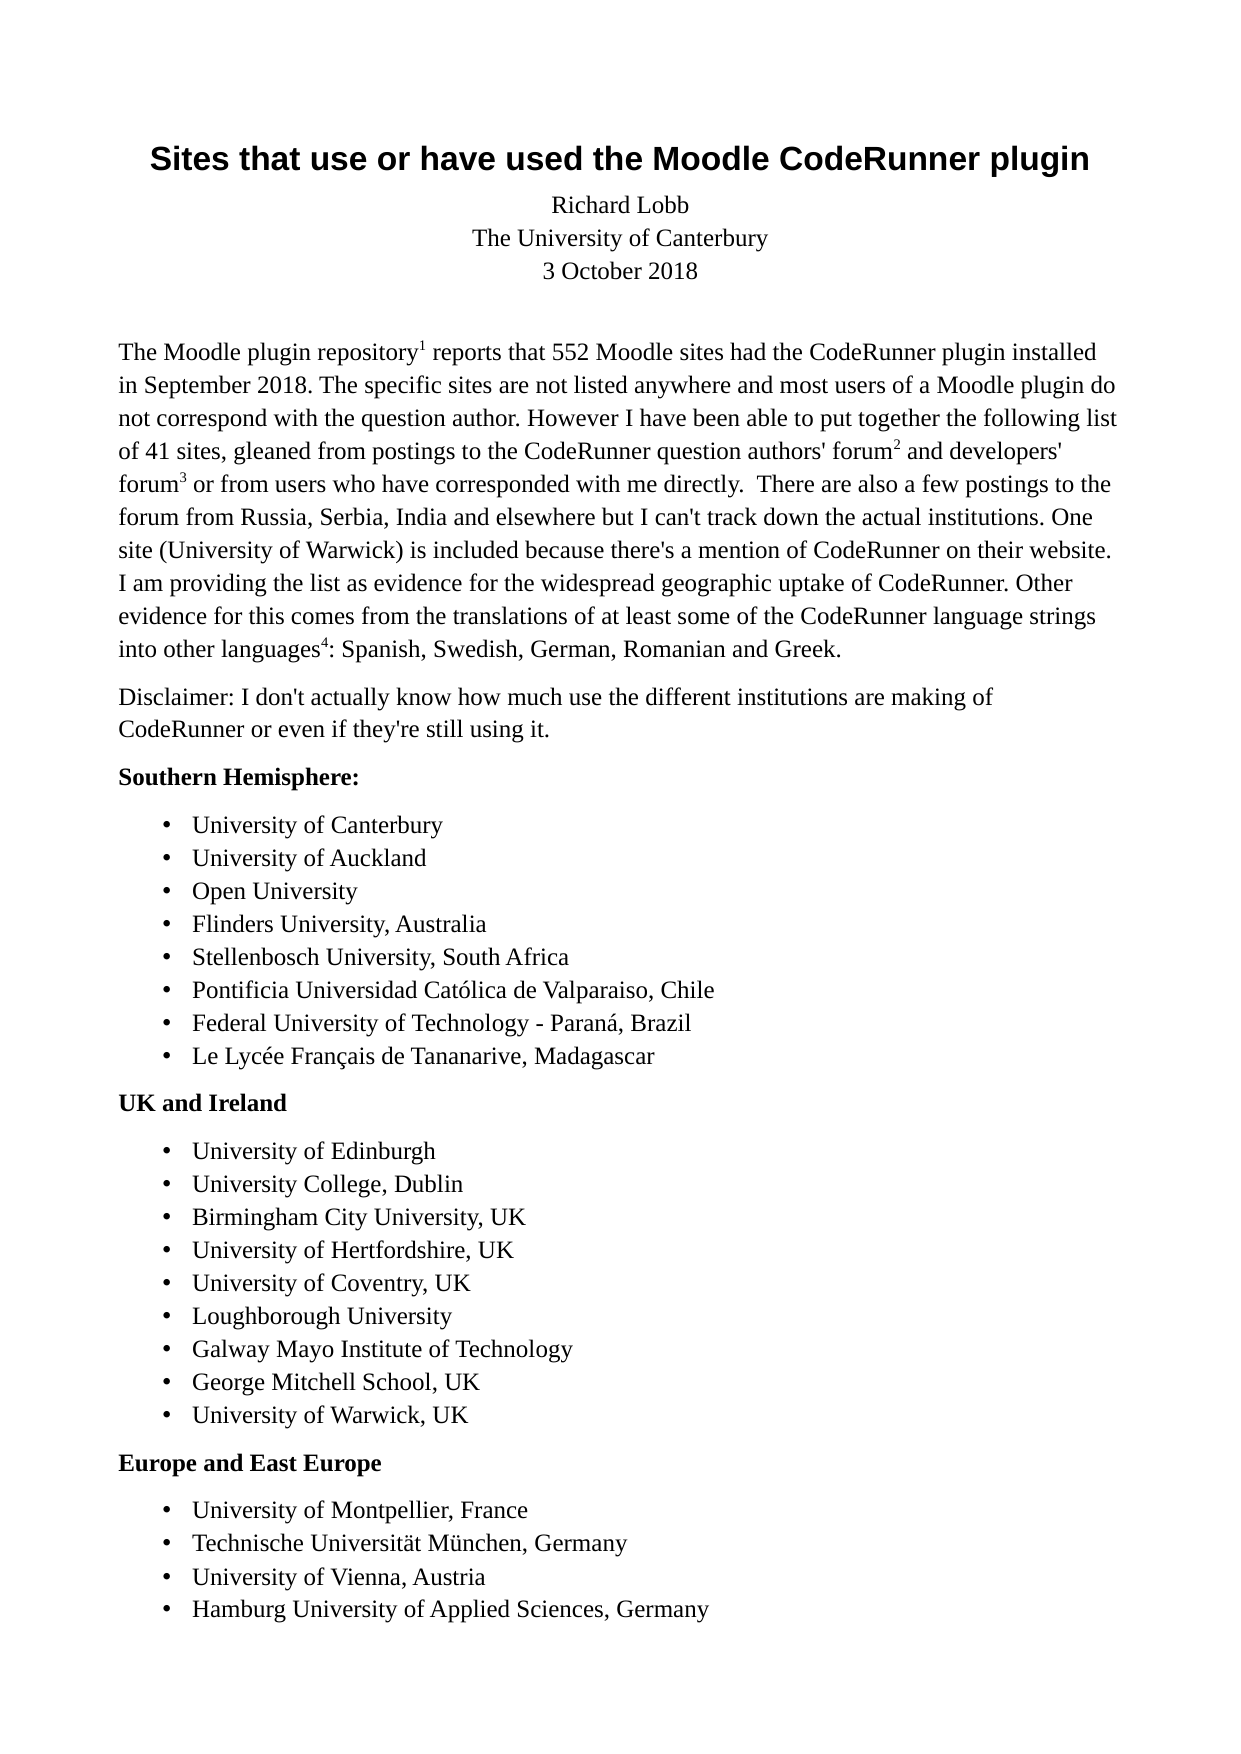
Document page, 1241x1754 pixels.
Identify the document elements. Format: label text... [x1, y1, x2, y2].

list Galway Mayo Institute of Technology [162, 1334, 1122, 1363]
text Southern Hemisphere: [118, 762, 1122, 791]
subtitle Sites that use or have used the Moodle CodeRunner plugin [118, 139, 1122, 178]
list University College, Dublin [162, 1169, 1122, 1198]
text The Moodle plugin repository1 reports that 552 Moodle sites had the CodeRunner plugin installed in September 2018. The specific sites are not listed anywhere and most users of a Moodle plugin do not correspond with the question author. However I have been able to put together the following list of 41 sites, gleaned from postings to the CodeRunner question authors' forum2 and developers' forum3 or from users who have corresponded with me directly. There are also a few postings to the forum from Russia, Serbia, India and elsewhere but I can't track down the actual institutions. One site (University of Warwick) is included because there's a mention of CodeRunner on their website. I am providing the list as evidence for the widespread geographic uptake of CodeRunner. Other evidence for this comes from the translations of at least some of the CodeRunner language strings into other languages4: Spanish, Swedish, German, Romanian and Greek. [118, 337, 1122, 663]
list Federal University of Technology - Paraná, Brazil [162, 1008, 1122, 1037]
list Le Lycée Français de Tananarive, Madagascar [162, 1041, 1122, 1070]
list University of Auckland [162, 843, 1122, 872]
text Disclaimer: I don't actually know how much use the different institutions are making of CodeRunner or even if they're still using it. [118, 682, 1122, 743]
list University of Warwick, UK [162, 1400, 1122, 1429]
list Hamburg University of Applied Sciences, Germany [162, 1594, 1122, 1623]
list University of Canterbury [162, 810, 1122, 838]
list George Mitchell School, UK [162, 1367, 1122, 1396]
list Loughborough University [162, 1301, 1122, 1330]
list Technische Universität München, Germany [162, 1528, 1122, 1557]
text The University of Canterbury [118, 223, 1122, 252]
text UK and Ireland [118, 1088, 1122, 1117]
list Pontificia Universidad Católica de Valparaiso, Chile [162, 975, 1122, 1004]
text Europe and East Europe [118, 1448, 1122, 1477]
text Richard Lobb [118, 190, 1122, 219]
list Stellenbosch University, South Africa [162, 942, 1122, 971]
text 3 October 2018 [118, 256, 1122, 285]
list University of Vienna, Austria [162, 1562, 1122, 1590]
list University of Edinburgh [162, 1136, 1122, 1165]
list Birmingham City University, UK [162, 1202, 1122, 1231]
list University of Montpellier, France [162, 1496, 1122, 1524]
list Flinders University, Australia [162, 909, 1122, 938]
list Open University [162, 876, 1122, 904]
list University of Coventry, UK [162, 1268, 1122, 1297]
list University of Hertfordshire, UK [162, 1235, 1122, 1264]
